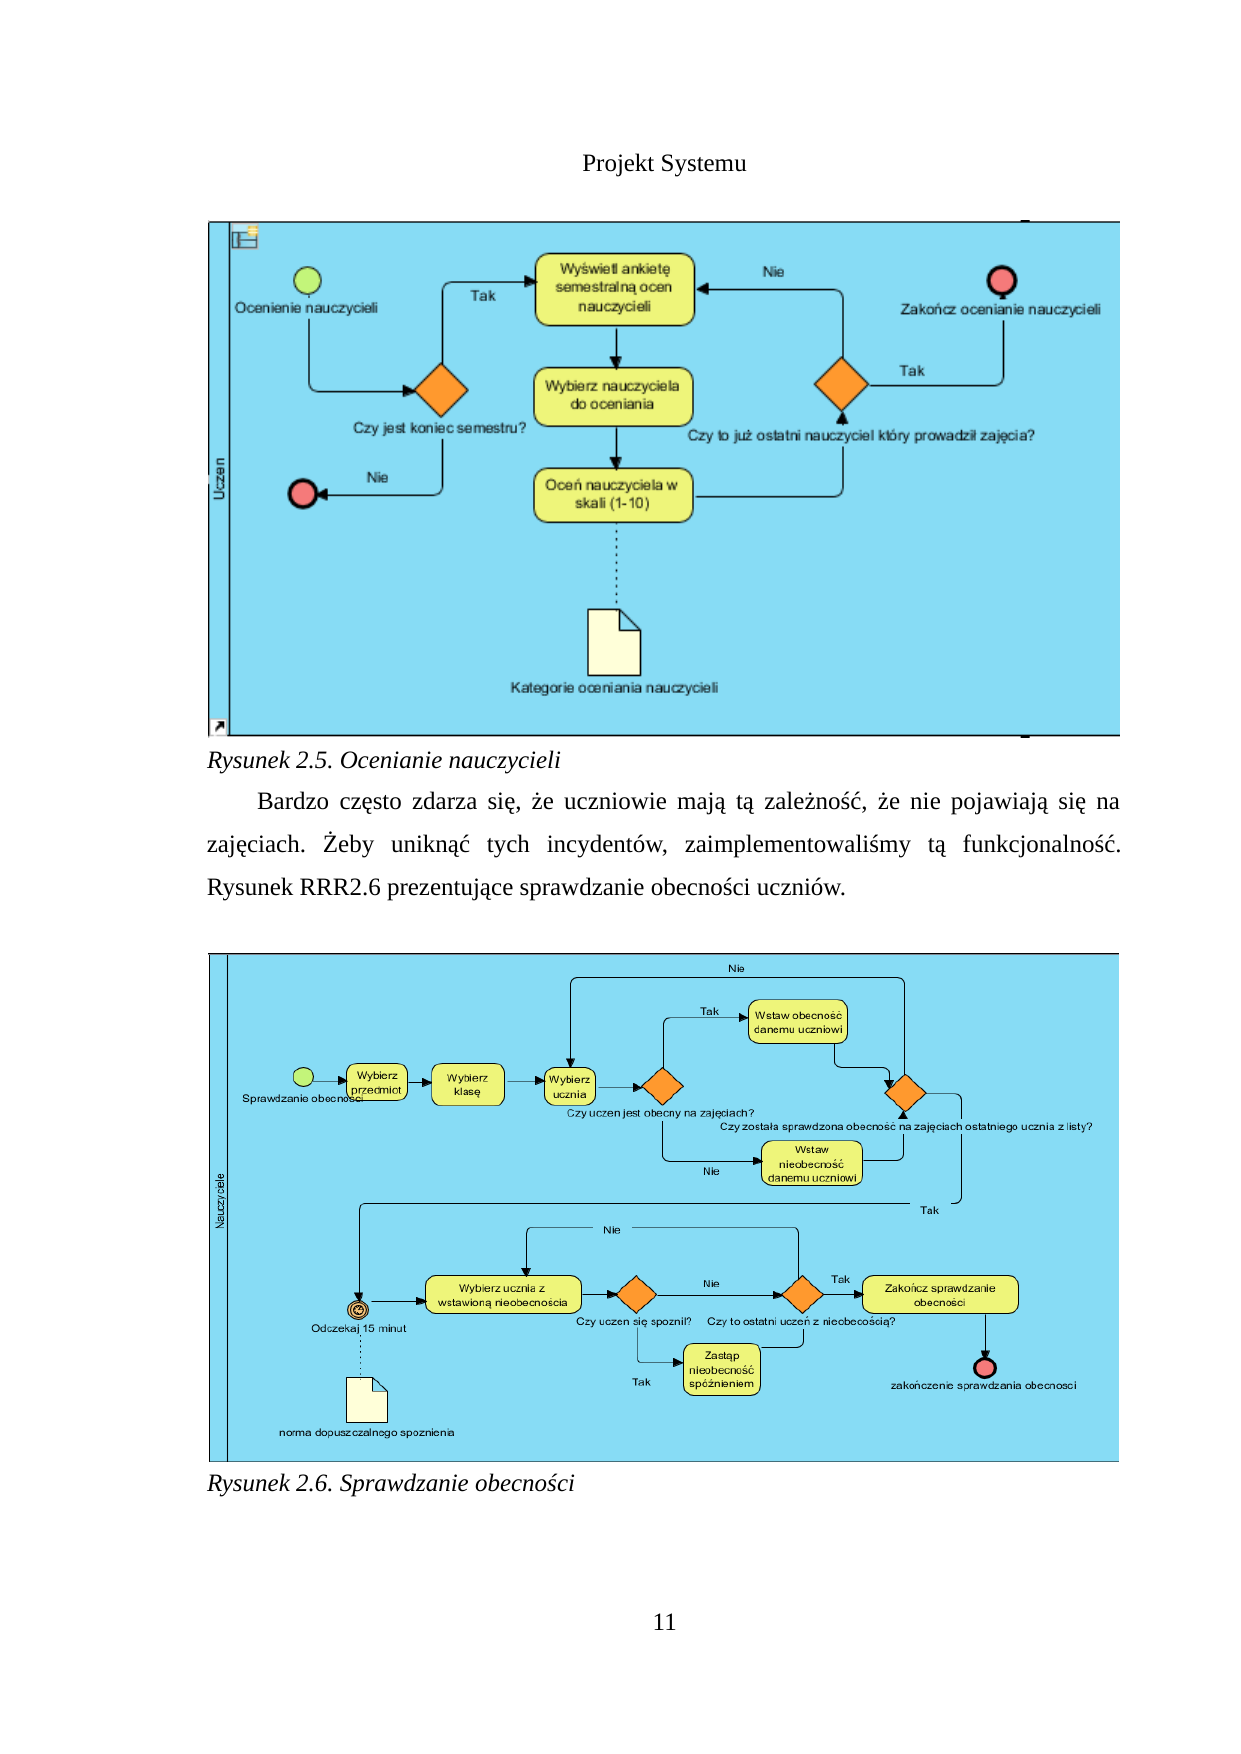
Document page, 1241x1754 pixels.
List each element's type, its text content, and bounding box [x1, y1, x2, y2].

text Rysunek 2.6. Sprawdzanie obecności [207, 952, 1120, 1497]
picture [209, 220, 1120, 738]
text Bardzo często zdarza się, że uczniowie mają tą zależność, że nie pojawiają się na zajęciach. Żeby uniknąć tych incydentów, zaimplementowaliśmy tą funkcjonalność. Rysunek RRR2.6 prezentujące sprawdzanie obecności uczniów. [207, 786, 1122, 901]
picture [209, 953, 1118, 1462]
text Rysunek 2.5. Ocenianie nauczycieli [207, 218, 1122, 773]
